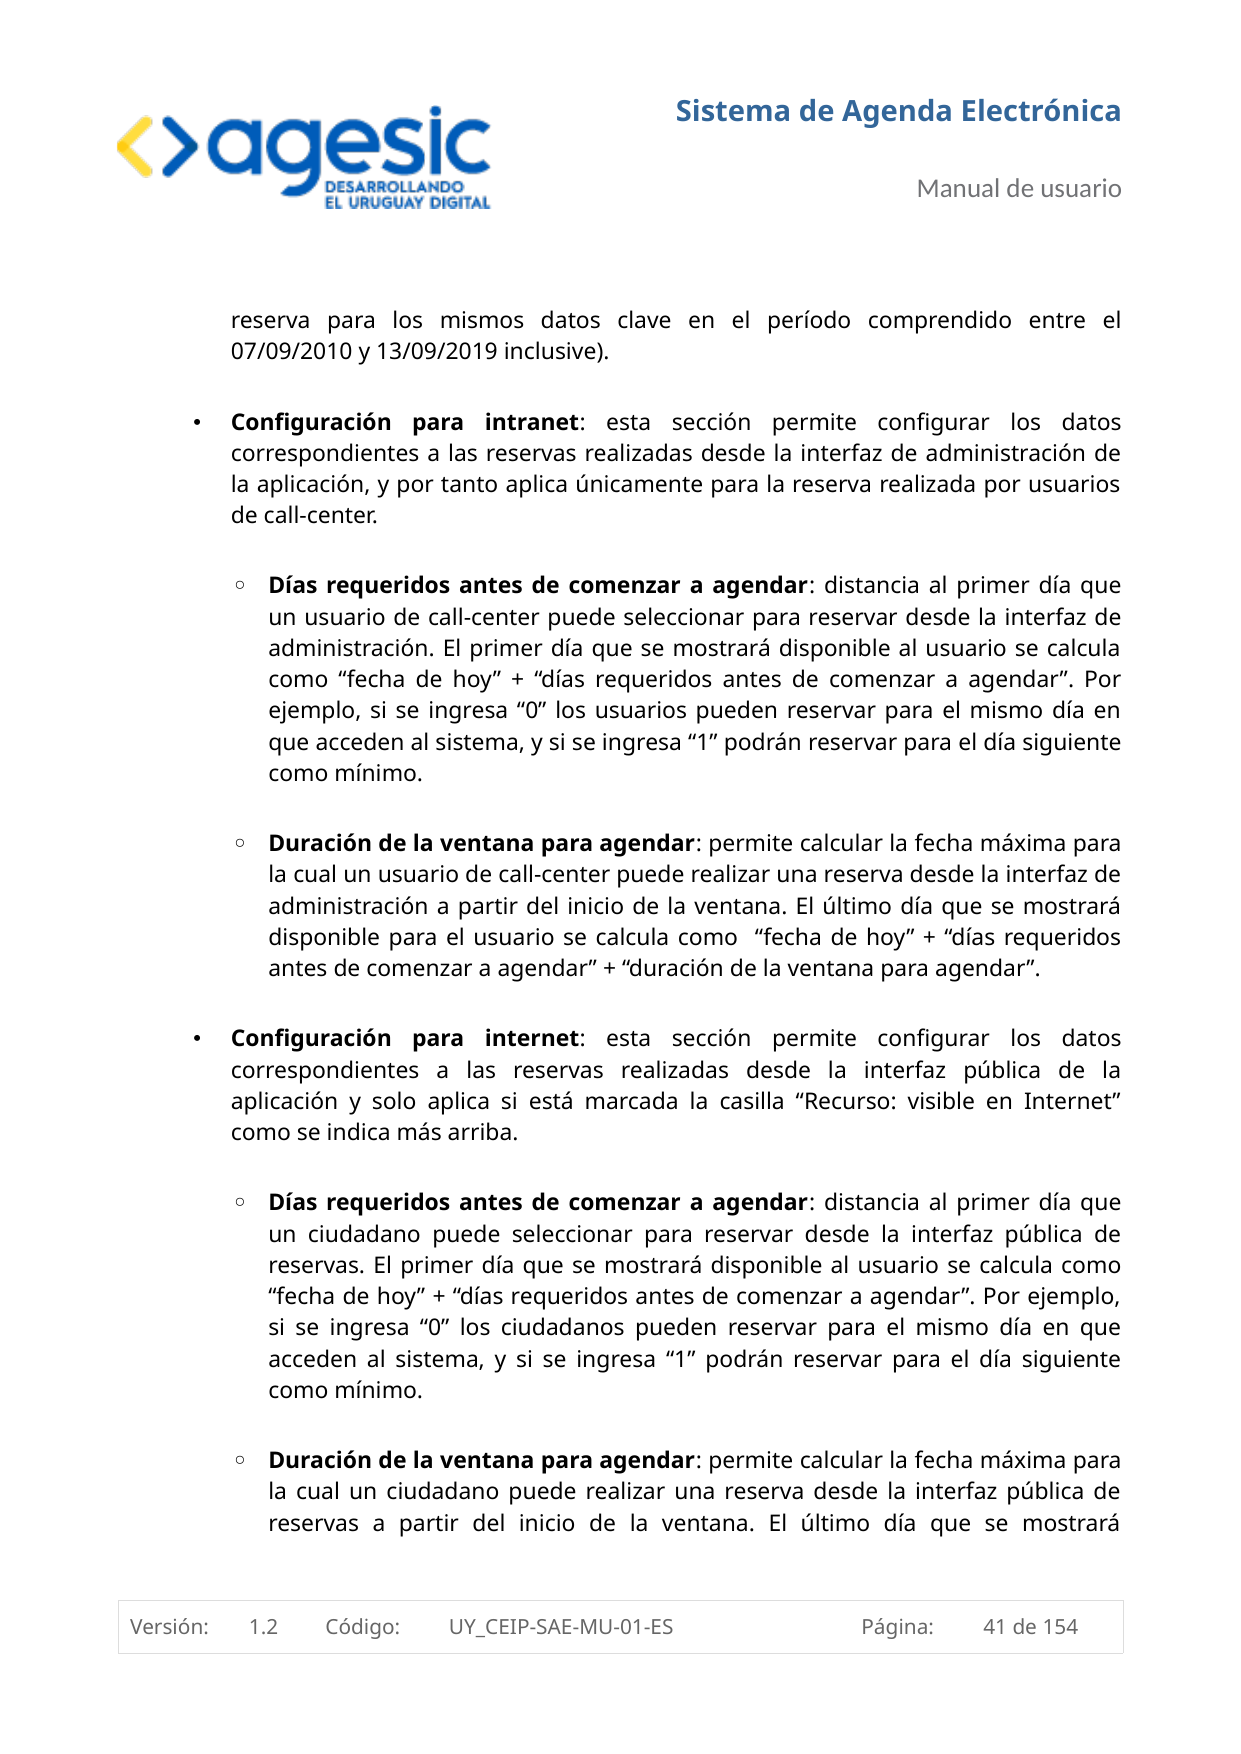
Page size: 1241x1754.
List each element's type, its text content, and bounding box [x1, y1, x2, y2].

list Duración de la ventana para agendar: permite calcular la fecha máxima para la cual un ciudadano puede realizar una reserva desde la interfaz pública de reservas a partir del inicio de la ventana. El último día que se mostrará [231, 1444, 1122, 1538]
list Días requeridos antes de comenzar a agendar: distancia al primer día que un ciudadano puede seleccionar para reservar desde la interfaz pública de reservas. El primer día que se mostrará disponible al usuario se calcula como “fecha de hoy” + “días requeridos antes de comenzar a agendar”. Por ejemplo, si se ingresa “0” los ciudadanos pueden reservar para el mismo día en que acceden al sistema, y si se ingresa “1” podrán reservar para el día siguiente como mínimo. [231, 1186, 1122, 1405]
list reserva para los mismos datos clave en el período comprendido entre el 07/09/2010 y 13/09/2019 inclusive). [193, 304, 1122, 367]
list Configuración para internet: esta sección permite configurar los datos correspondientes a las reservas realizadas desde la interfaz pública de la aplicación y solo aplica si está marcada la casilla “Recurso: visible en Internet” como se indica más arriba. [193, 1022, 1122, 1147]
list Días requeridos antes de comenzar a agendar: distancia al primer día que un usuario de call-center puede seleccionar para reservar desde la interfaz de administración. El primer día que se mostrará disponible al usuario se calcula como “fecha de hoy” + “días requeridos antes de comenzar a agendar”. Por ejemplo, si se ingresa “0” los usuarios pueden reservar para el mismo día en que acceden al sistema, y si se ingresa “1” podrán reservar para el día siguiente como mínimo. [231, 569, 1122, 788]
list Configuración para intranet: esta sección permite configurar los datos correspondientes a las reservas realizadas desde la interfaz de administración de la aplicación, y por tanto aplica únicamente para la reserva realizada por usuarios de call-center. [193, 406, 1122, 531]
picture [116, 105, 492, 209]
list Duración de la ventana para agendar: permite calcular la fecha máxima para la cual un usuario de call-center puede realizar una reserva desde la interfaz de administración a partir del inicio de la ventana. El último día que se mostrará disponible para el usuario se calcula como “fecha de hoy” + “días requeridos antes de comenzar a agendar” + “duración de la ventana para agendar”. [231, 827, 1122, 983]
